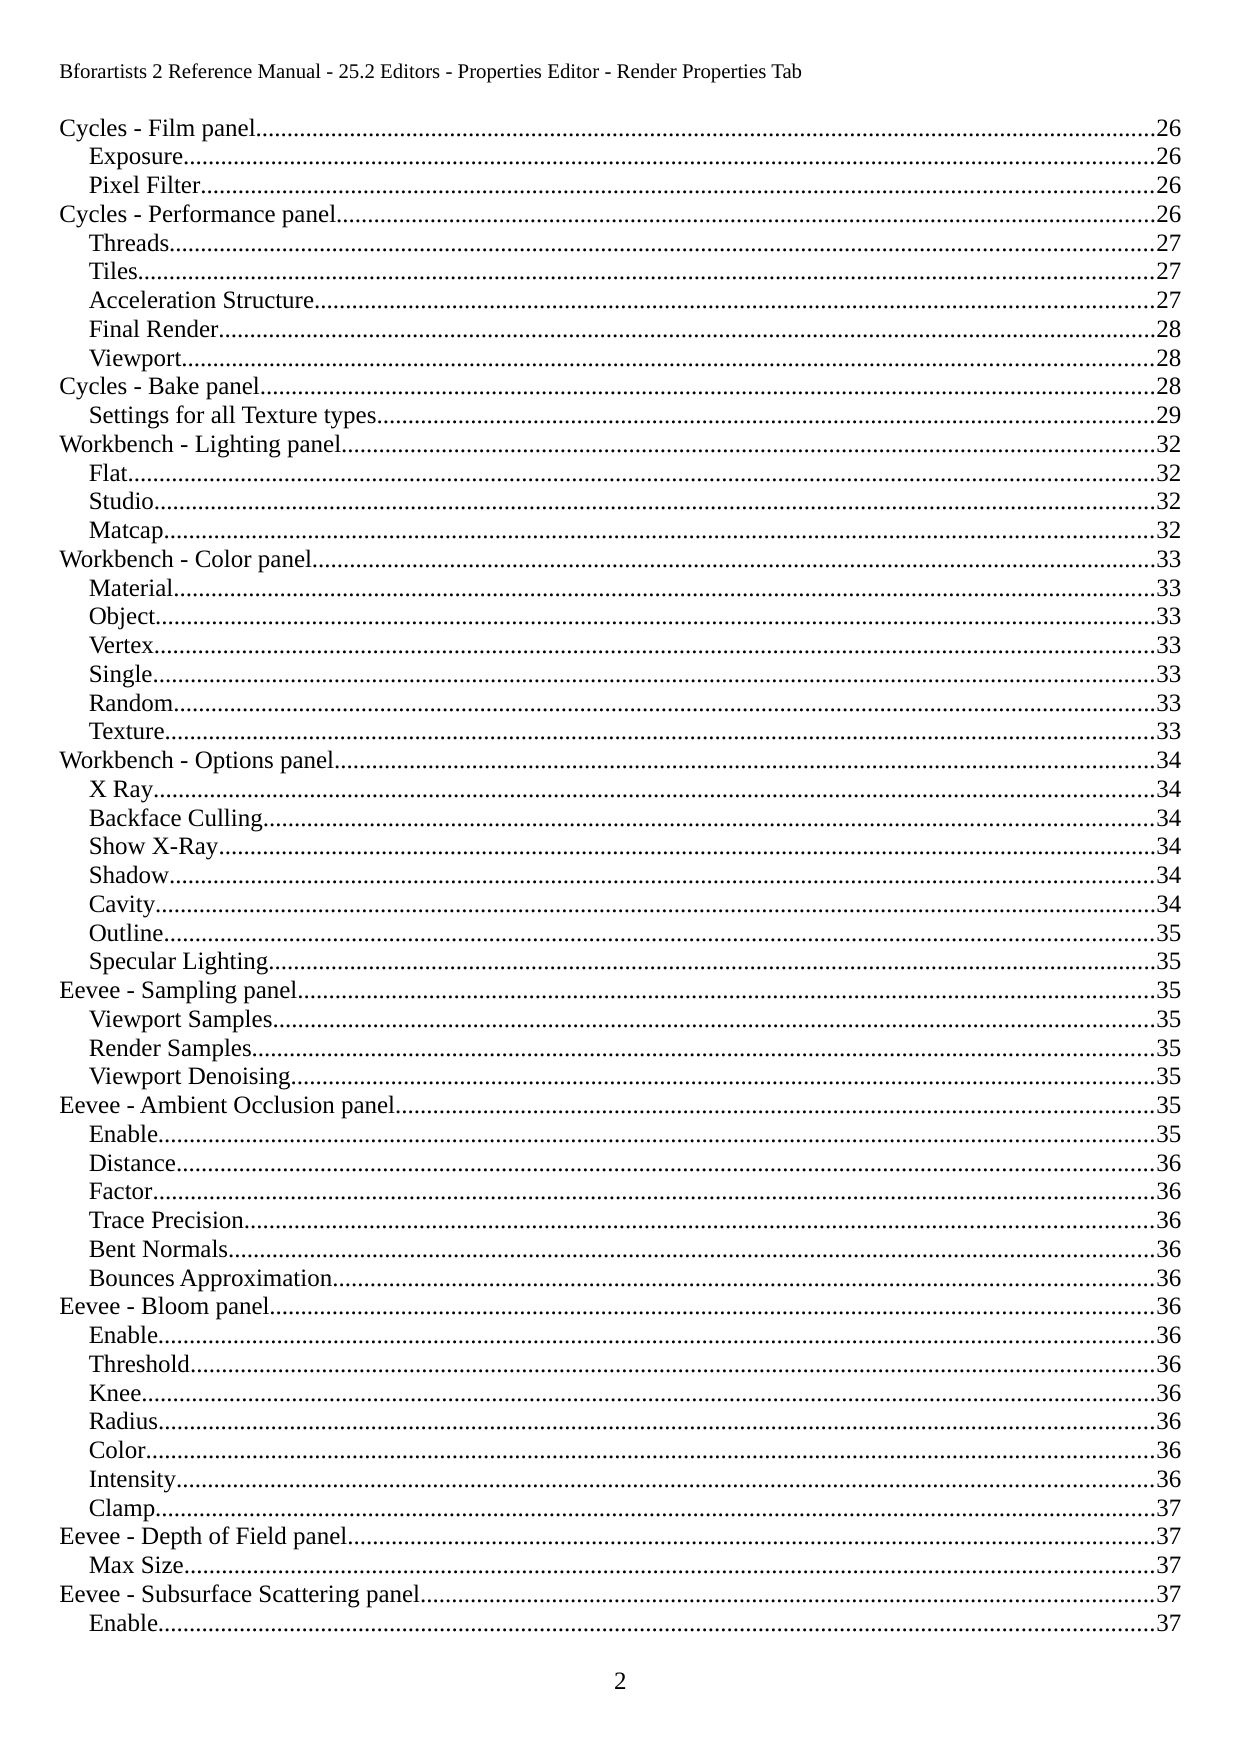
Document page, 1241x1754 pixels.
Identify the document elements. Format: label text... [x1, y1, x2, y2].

text Cycles - Performance panel 26 [59, 199, 1181, 228]
text Backface Culling 34 [88, 803, 1181, 831]
text Eevee - Subsurface Scattering panel 37 [59, 1579, 1181, 1608]
text Bounces Approximation 36 [88, 1263, 1181, 1291]
text Viewport Denoising 35 [88, 1061, 1181, 1090]
text Radius 36 [88, 1406, 1181, 1435]
text Vertex 33 [88, 630, 1181, 659]
text Enable 35 [88, 1119, 1181, 1148]
text Max Size 37 [88, 1550, 1181, 1579]
text Enable 36 [88, 1320, 1181, 1349]
text Exposure 26 [88, 141, 1181, 170]
text Color 36 [88, 1435, 1181, 1464]
text X Ray 34 [88, 774, 1181, 803]
text Material 33 [88, 573, 1181, 601]
text Single 33 [88, 659, 1181, 688]
text Studio 32 [88, 486, 1181, 515]
text Threads 27 [88, 228, 1181, 256]
text Shadow 34 [88, 860, 1181, 889]
text Clamp 37 [88, 1493, 1181, 1521]
text Texture 33 [88, 716, 1181, 745]
text Viewport Samples 35 [88, 1004, 1181, 1033]
text Workbench - Options panel 34 [59, 745, 1181, 774]
text Eevee - Bloom panel 36 [59, 1291, 1181, 1320]
text Object 33 [88, 601, 1181, 630]
text Eevee - Ambient Occlusion panel 35 [59, 1090, 1181, 1119]
text Settings for all Texture types 29 [88, 400, 1181, 429]
text Render Samples 35 [88, 1033, 1181, 1061]
text Enable 37 [88, 1608, 1181, 1636]
text Factor 36 [88, 1176, 1181, 1205]
text Outline 35 [88, 918, 1181, 946]
text Threshold 36 [88, 1349, 1181, 1378]
text Random 33 [88, 688, 1181, 716]
text Trace Precision 36 [88, 1205, 1181, 1234]
text Tiles 27 [88, 256, 1181, 285]
text Distance 36 [88, 1148, 1181, 1176]
text Bent Normals 36 [88, 1234, 1181, 1263]
text Eevee - Depth of Field panel 37 [59, 1521, 1181, 1550]
text Cycles - Film panel 26 [59, 113, 1181, 141]
text Specular Lighting 35 [88, 946, 1181, 975]
text Flat 32 [88, 458, 1181, 486]
text Pixel Filter 26 [88, 170, 1181, 199]
text Eevee - Sampling panel 35 [59, 975, 1181, 1004]
text Final Render 28 [88, 314, 1181, 343]
text Cavity 34 [88, 889, 1181, 918]
text Viewport 28 [88, 343, 1181, 371]
text Knee 36 [88, 1378, 1181, 1406]
text Intensity 36 [88, 1464, 1181, 1493]
text Show X-Ray 34 [88, 831, 1181, 860]
text Matcap 32 [88, 515, 1181, 544]
text Acceleration Structure 27 [88, 285, 1181, 314]
text Cycles - Bake panel 28 [59, 371, 1181, 400]
text Workbench - Color panel 33 [59, 544, 1181, 573]
text Workbench - Lighting panel 32 [59, 429, 1181, 458]
